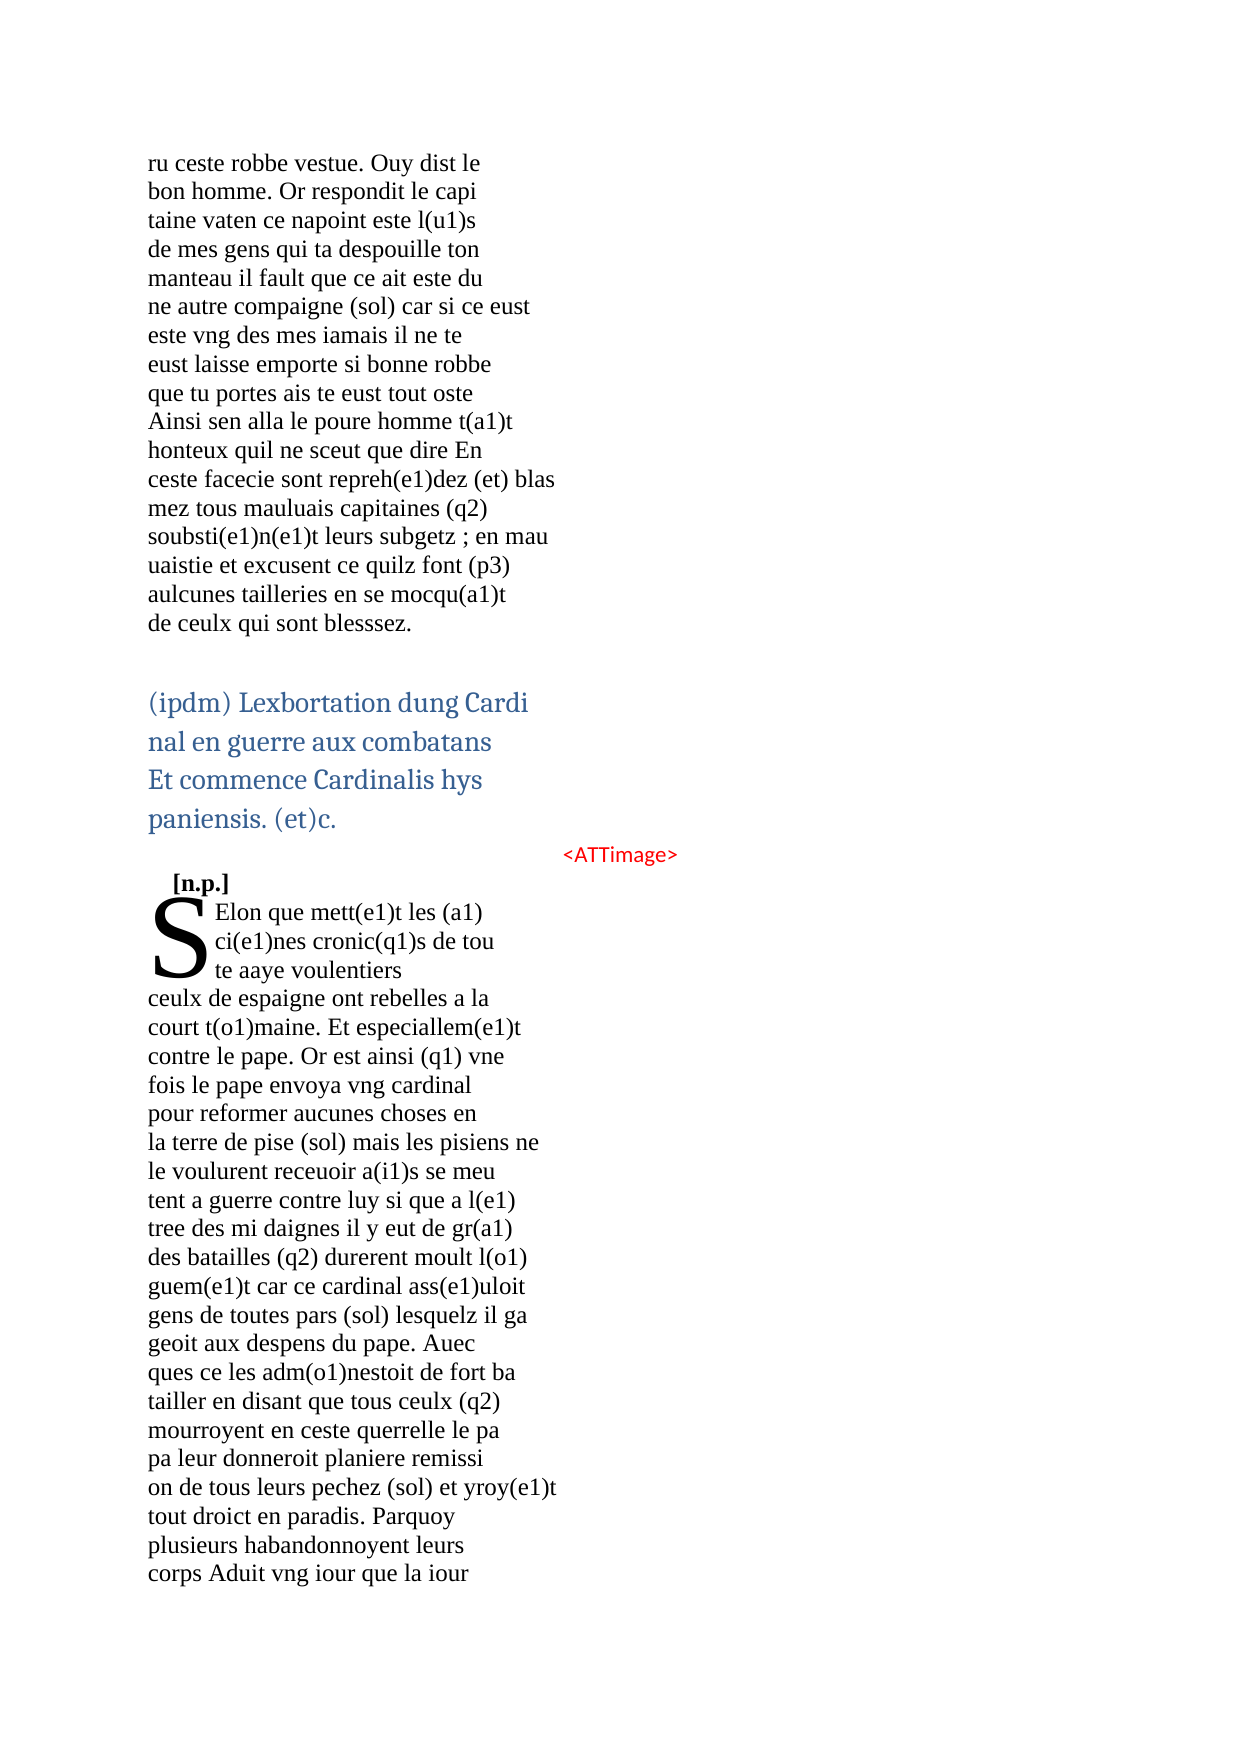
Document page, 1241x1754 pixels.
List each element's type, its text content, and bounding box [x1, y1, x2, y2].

text [n.p.] [148, 868, 1093, 897]
text SElon que mett(e1)t les (a1) ci(e1)nes cronic(q1)s de tou te aaye voulentiers ceulx de espaigne ont rebelles a la court t(o1)maine. Et especiallem(e1)t contre le pape. Or est ainsi (q1) vne fois le pape envoya vng cardinal pour reformer aucunes choses en la terre de pise (sol) mais les pisiens ne le voulurent receuoir a(i1)s se meu tent a guerre contre luy si que a l(e1) tree des mi daignes il y eut de gr(a1) des batailles (q2) durerent moult l(o1) guem(e1)t car ce cardinal ass(e1)uloit gens de toutes pars (sol) lesquelz il ga geoit aux despens du pape. Auec ques ce les adm(o1)nestoit de fort ba tailler en disant que tous ceulx (q2) mourroyent en ceste querrelle le pa pa leur donneroit planiere remissi on de tous leurs pechez (sol) et yroy(e1)t tout droict en paradis. Parquoy plusieurs habandonnoyent leurs corps Aduit vng iour que la iour [148, 897, 1093, 1587]
text ru ceste robbe vestue. Ouy dist le bon homme. Or respondit le capi taine vaten ce napoint este l(u1)s de mes gens qui ta despouille ton manteau il fault que ce ait este du ne autre compaigne (sol) car si ce eust este vng des mes iamais il ne te eust laisse emporte si bonne robbe que tu portes ais te eust tout oste Ainsi sen alla le poure homme t(a1)t honteux quil ne sceut que dire En ceste facecie sont repreh(e1)dez (et) blas mez tous mauluais capitaines (q2) soubsti(e1)n(e1)t leurs subgetz ; en mau uaistie et excusent ce quilz font (p3) aulcunes tailleries en se mocqu(a1)t de ceulx qui sont blesssez. [148, 148, 1093, 636]
subtitle (ipdm) Lexbortation dung Cardi nal en guerre aux combatans Et commence Cardinalis hys paniensis. (et)c. [148, 686, 1093, 836]
text <ATTimage> [148, 841, 1093, 868]
